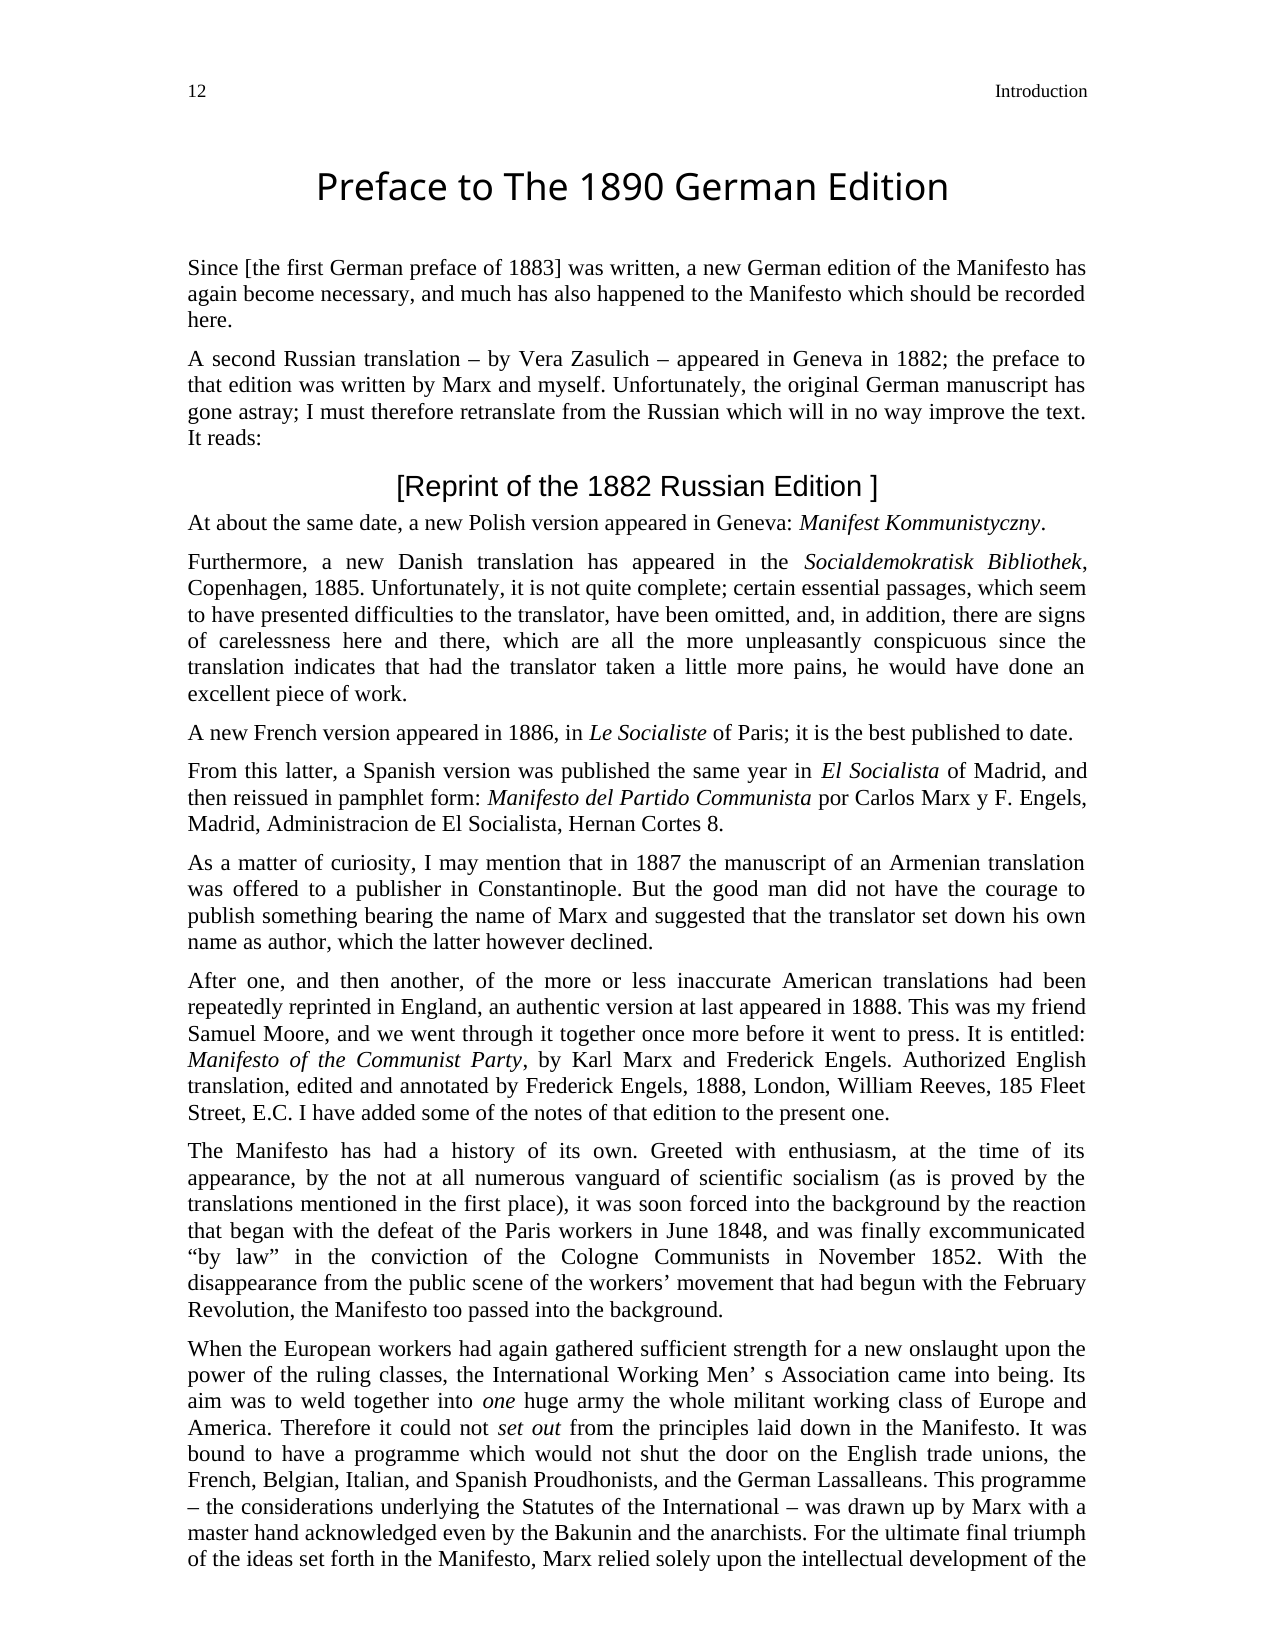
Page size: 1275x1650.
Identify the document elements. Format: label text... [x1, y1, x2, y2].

text After one, and then another, of the more or less inaccurate American translations had been repeatedly reprinted in England, an authentic version at last appeared in 1888. This was my friend Samuel Moore, and we went through it together once more before it went to press. It is entitled: Manifesto of the Communist Party, by Karl Marx and Frederick Engels. Authorized English translation, edited and annotated by Frederick Engels, 1888, London, William Reeves, 185 Fleet Street, E.C. I have added some of the notes of that edition to the present one. [187, 967, 1087, 1125]
text From this latter, a Spanish version was published the same year in El Socialista of Madrid, and then reissued in pamphlet form: Manifesto del Partido Communista por Carlos Marx y F. Engels, Madrid, Administracion de El Socialista, Hernan Cortes 8. [187, 757, 1087, 837]
text Since [the first German preface of 1883] was written, a new German edition of the Manifesto has again become necessary, and much has also happened to the Manifesto which should be recorded here. [187, 254, 1087, 333]
text The Manifesto has had a history of its own. Greeted with enthusiasm, at the time of its appearance, by the not at all numerous vanguard of scientific socialism (as is proved by the translations mentioned in the first place), it was soon forced into the background by the reaction that began with the defeat of the Paris workers in June 1848, and was finally excommunicated “by law” in the conviction of the Cologne Communists in November 1852. With the disappearance from the public scene of the workers’ movement that had begun with the February Revolution, the Manifesto too passed into the background. [187, 1138, 1087, 1322]
text Furthermore, a new Danish translation has appeared in the Socialdemokratisk Bibliothek, Copenhagen, 1885. Unfortunately, it is not quite complete; certain essential passages, which seem to have presented difficulties to the translator, have been omitted, and, in addition, there are signs of carelessness here and there, which are all the more unpleasantly conspicuous since the translation indicates that had the translator taken a little more pains, he would have done an excellent piece of work. [187, 548, 1087, 706]
text A second Russian translation – by Vera Zasulich – appeared in Geneva in 1882; the preface to that edition was written by Marx and myself. Unfortunately, the original German manuscript has gone astray; I must therefore retranslate from the Russian which will in no way improve the text. It reads: [187, 345, 1087, 451]
text At about the same date, a new Polish version appeared in Geneva: Manifest Kommunistyczny. [187, 509, 1087, 536]
subtitle Preface to The 1890 German Edition [187, 160, 1087, 211]
subtitle [Reprint of the 1882 Russian Edition ] [262, 469, 1012, 503]
text As a matter of curiosity, I may mention that in 1887 the manuscript of an Armenian translation was offered to a publisher in Constantinople. But the good man did not have the courage to publish something bearing the name of Marx and suggested that the translator set down his own name as author, which the latter however declined. [187, 849, 1087, 954]
text When the European workers had again gathered sufficient strength for a new onslaught upon the power of the ruling classes, the International Working Men’ s Association came into being. Its aim was to weld together into one huge army the whole militant working class of Europe and America. Therefore it could not set out from the principles laid down in the Manifesto. It was bound to have a programme which would not shut the door on the English trade unions, the French, Belgian, Italian, and Spanish Proudhonists, and the German Lassalleans. This programme – the considerations underlying the Statutes of the International – was drawn up by Marx with a master hand acknowledged even by the Bakunin and the anarchists. For the ultimate final triumph of the ideas set forth in the Manifesto, Marx relied solely upon the intellectual development of the [187, 1334, 1087, 1572]
text A new French version appeared in 1886, in Le Socialiste of Paris; it is the best published to date. [187, 719, 1087, 745]
